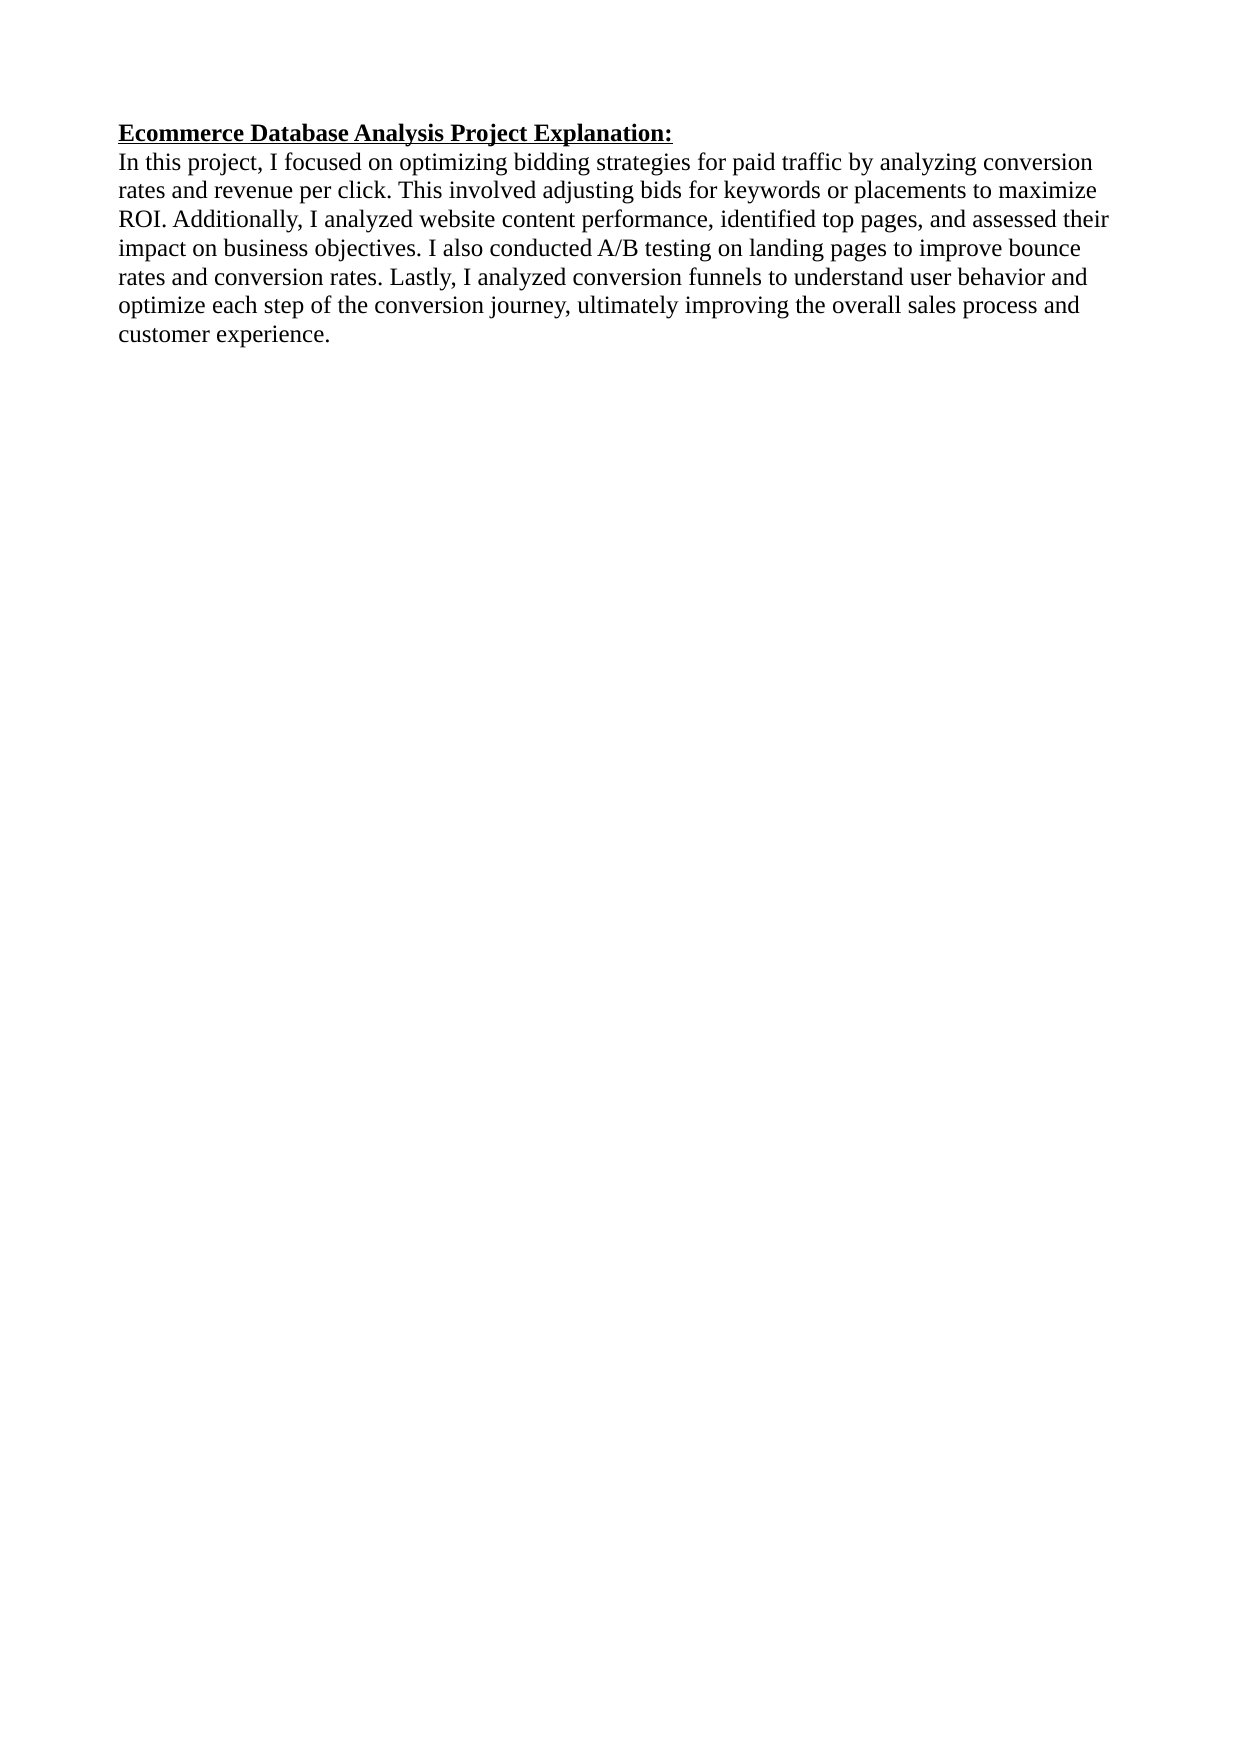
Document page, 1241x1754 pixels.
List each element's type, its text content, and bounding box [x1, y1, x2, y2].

text In this project, I focused on optimizing bidding strategies for paid traffic by analyzing conversion rates and revenue per click. This involved adjusting bids for keywords or placements to maximize ROI. Additionally, I analyzed website content performance, identified top pages, and assessed their impact on business objectives. I also conducted A/B testing on landing pages to improve bounce rates and conversion rates. Lastly, I analyzed conversion funnels to understand user behavior and optimize each step of the conversion journey, ultimately improving the overall sales process and customer experience. [118, 147, 1122, 348]
text Ecommerce Database Analysis Project Explanation: [118, 118, 1122, 147]
